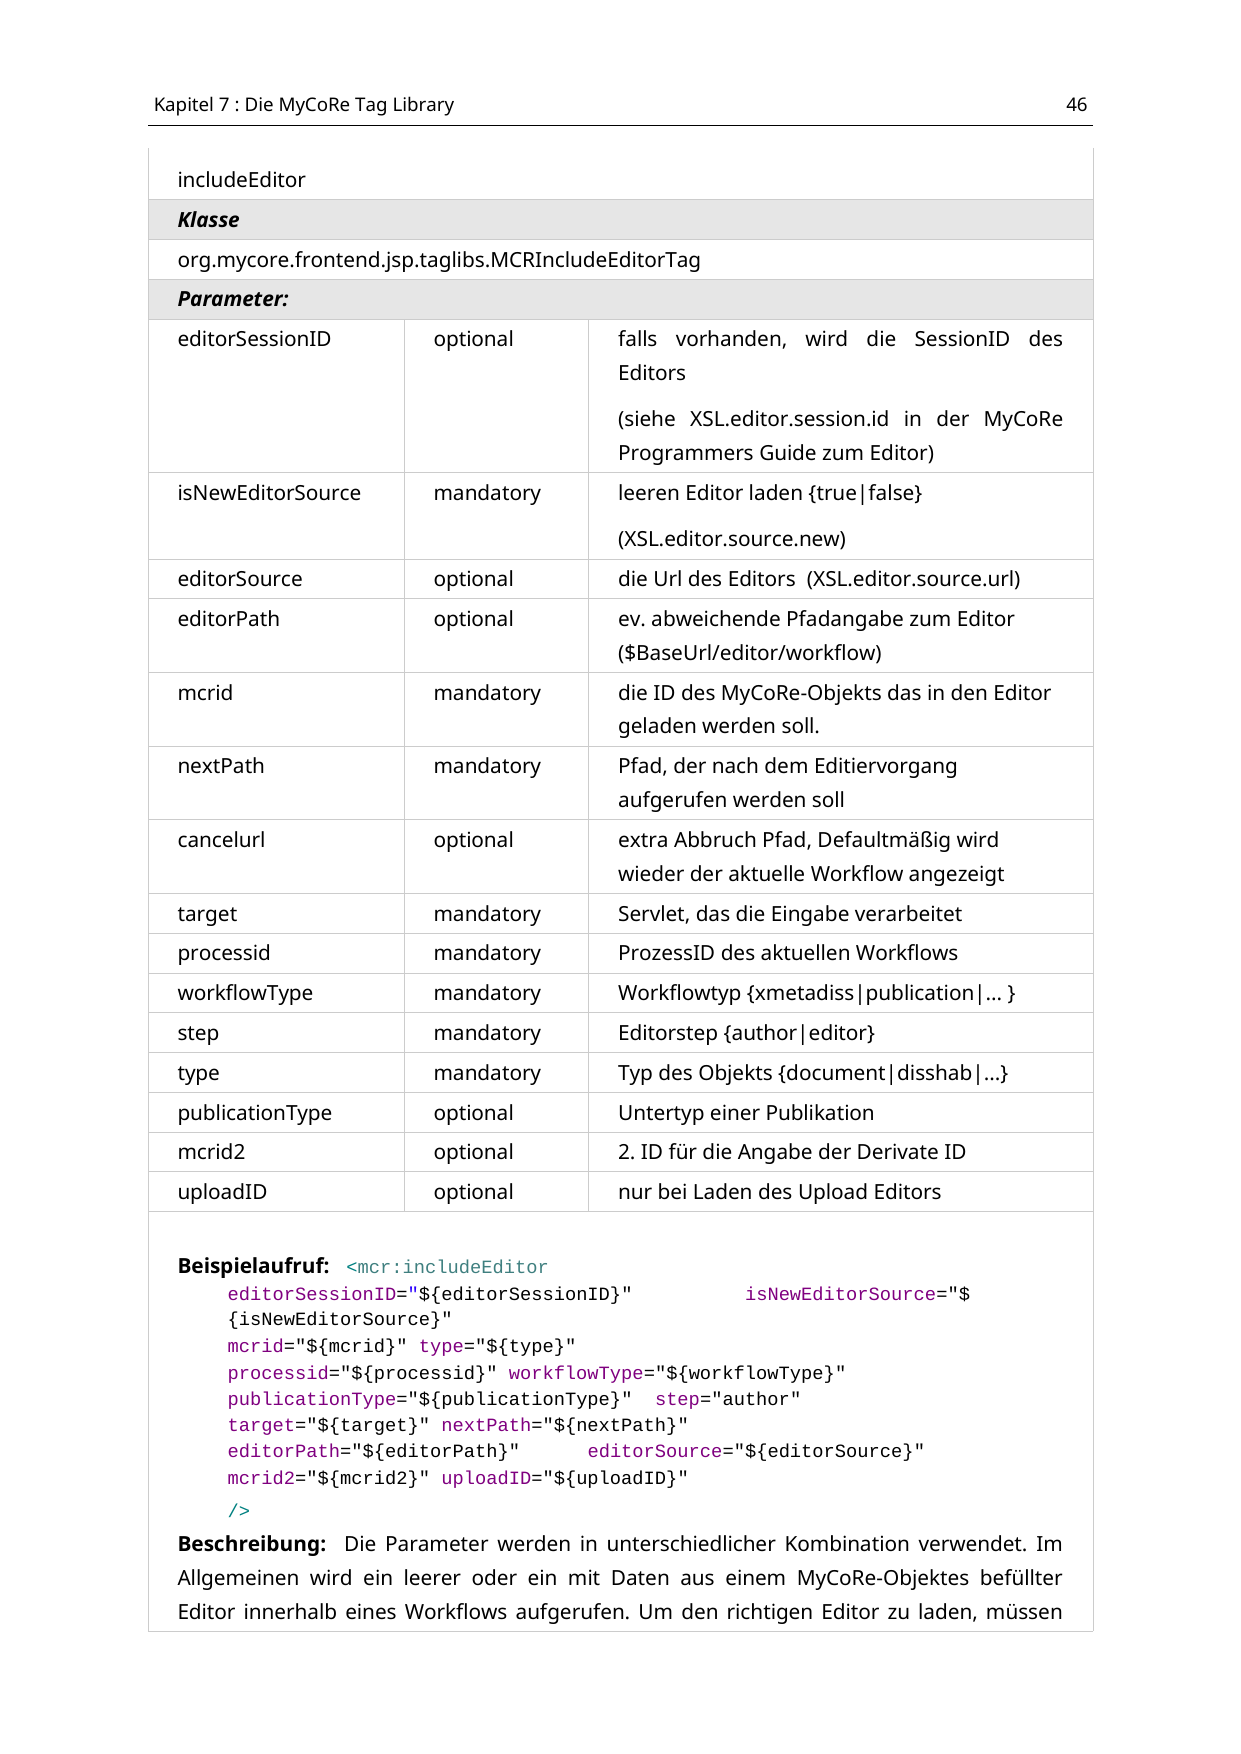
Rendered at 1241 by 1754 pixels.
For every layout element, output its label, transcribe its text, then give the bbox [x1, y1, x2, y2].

table_cell Workflowtyp {xmetadiss|publication|... } [589, 974, 1093, 1012]
table_cell optional [405, 1172, 588, 1211]
table_cell ev. abweichende Pfadangabe zum Editor ($BaseUrl/editor/workflow) [589, 599, 1093, 672]
table_cell editorSource [149, 560, 404, 598]
table_cell Servlet, das die Eingabe verarbeitet [589, 894, 1093, 933]
table_cell mandatory [405, 934, 588, 973]
table_cell mandatory [405, 1053, 588, 1092]
table_cell includeEditor [149, 148, 1093, 199]
table_cell type [149, 1053, 404, 1092]
table_cell processid [149, 934, 404, 973]
table_cell publicationType [149, 1093, 404, 1132]
table_cell optional [405, 560, 588, 598]
table_cell mandatory [405, 473, 588, 559]
table_cell leeren Editor laden {true|false} (XSL.editor.source.new) [589, 473, 1093, 559]
table_cell step [149, 1013, 404, 1052]
table_cell ProzessID des aktuellen Workflows [589, 934, 1093, 973]
table_cell optional [405, 1093, 588, 1132]
table_cell cancelurl [149, 820, 404, 893]
table_cell Typ des Objekts {document|disshab|...} [589, 1053, 1093, 1092]
table_cell Pfad, der nach dem Editiervorgang aufgerufen werden soll [589, 747, 1093, 819]
table_cell isNewEditorSource [149, 473, 404, 559]
table_cell target [149, 894, 404, 933]
table_cell mandatory [405, 673, 588, 746]
table_cell Editorstep {author|editor} [589, 1013, 1093, 1052]
table_cell workflowType [149, 974, 404, 1012]
table_cell uploadID [149, 1172, 404, 1211]
table_cell mandatory [405, 974, 588, 1012]
table_cell Untertyp einer Publikation [589, 1093, 1093, 1132]
table_cell die Url des Editors (XSL.editor.source.url) [589, 560, 1093, 598]
table_cell nextPath [149, 747, 404, 819]
table_cell die ID des MyCoRe-Objekts das in den Editor geladen werden soll. [589, 673, 1093, 746]
table_cell optional [405, 820, 588, 893]
table_cell Klasse [149, 200, 1093, 239]
table_cell optional [405, 320, 588, 472]
table_cell Parameter: [149, 280, 1093, 319]
table_cell mcrid2 [149, 1133, 404, 1171]
table_cell mandatory [405, 894, 588, 933]
table_cell nur bei Laden des Upload Editors [589, 1172, 1093, 1211]
table_cell optional [405, 599, 588, 672]
table_cell mandatory [405, 747, 588, 819]
table_cell 2. ID für die Angabe der Derivate ID [589, 1133, 1093, 1171]
table_cell org.mycore.frontend.jsp.taglibs.MCRIncludeEditorTag [149, 240, 1093, 279]
table_cell mcrid [149, 673, 404, 746]
table_cell optional [405, 1133, 588, 1171]
table_cell editorPath [149, 599, 404, 672]
table_cell falls vorhanden, wird die SessionID des Editors (siehe XSL.editor.session.id in der MyCoRe Programmers Guide zum Editor) [589, 320, 1093, 472]
table_cell Beispielaufruf: <mcr:includeEditor editorSessionID="${editorSessionID}" isNewEditorSource="${isNewEditorSource}" mcrid="${mcrid}" type="${type}" processid="${processid}" workflowType="${workflowType}" publicationType="${publicationType}" step="author" target="${target}" nextPath="${nextPath}" editorPath="${editorPath}" editorSource="${editorSource}" mcrid2="${mcrid2}" uploadID="${uploadID}" /> Beschreibung: Die Parameter werden in unterschiedlicher Kombination verwendet. Im Allgemeinen wird ein leerer oder ein mit Daten aus einem MyCoRe-Objektes befüllter Editor innerhalb eines Workflows aufgerufen. Um den richtigen Editor zu laden, müssen [149, 1212, 1093, 1631]
table_cell mandatory [405, 1013, 588, 1052]
table_cell extra Abbruch Pfad, Defaultmäßig wird wieder der aktuelle Workflow angezeigt [589, 820, 1093, 893]
table_cell editorSessionID [149, 320, 404, 472]
